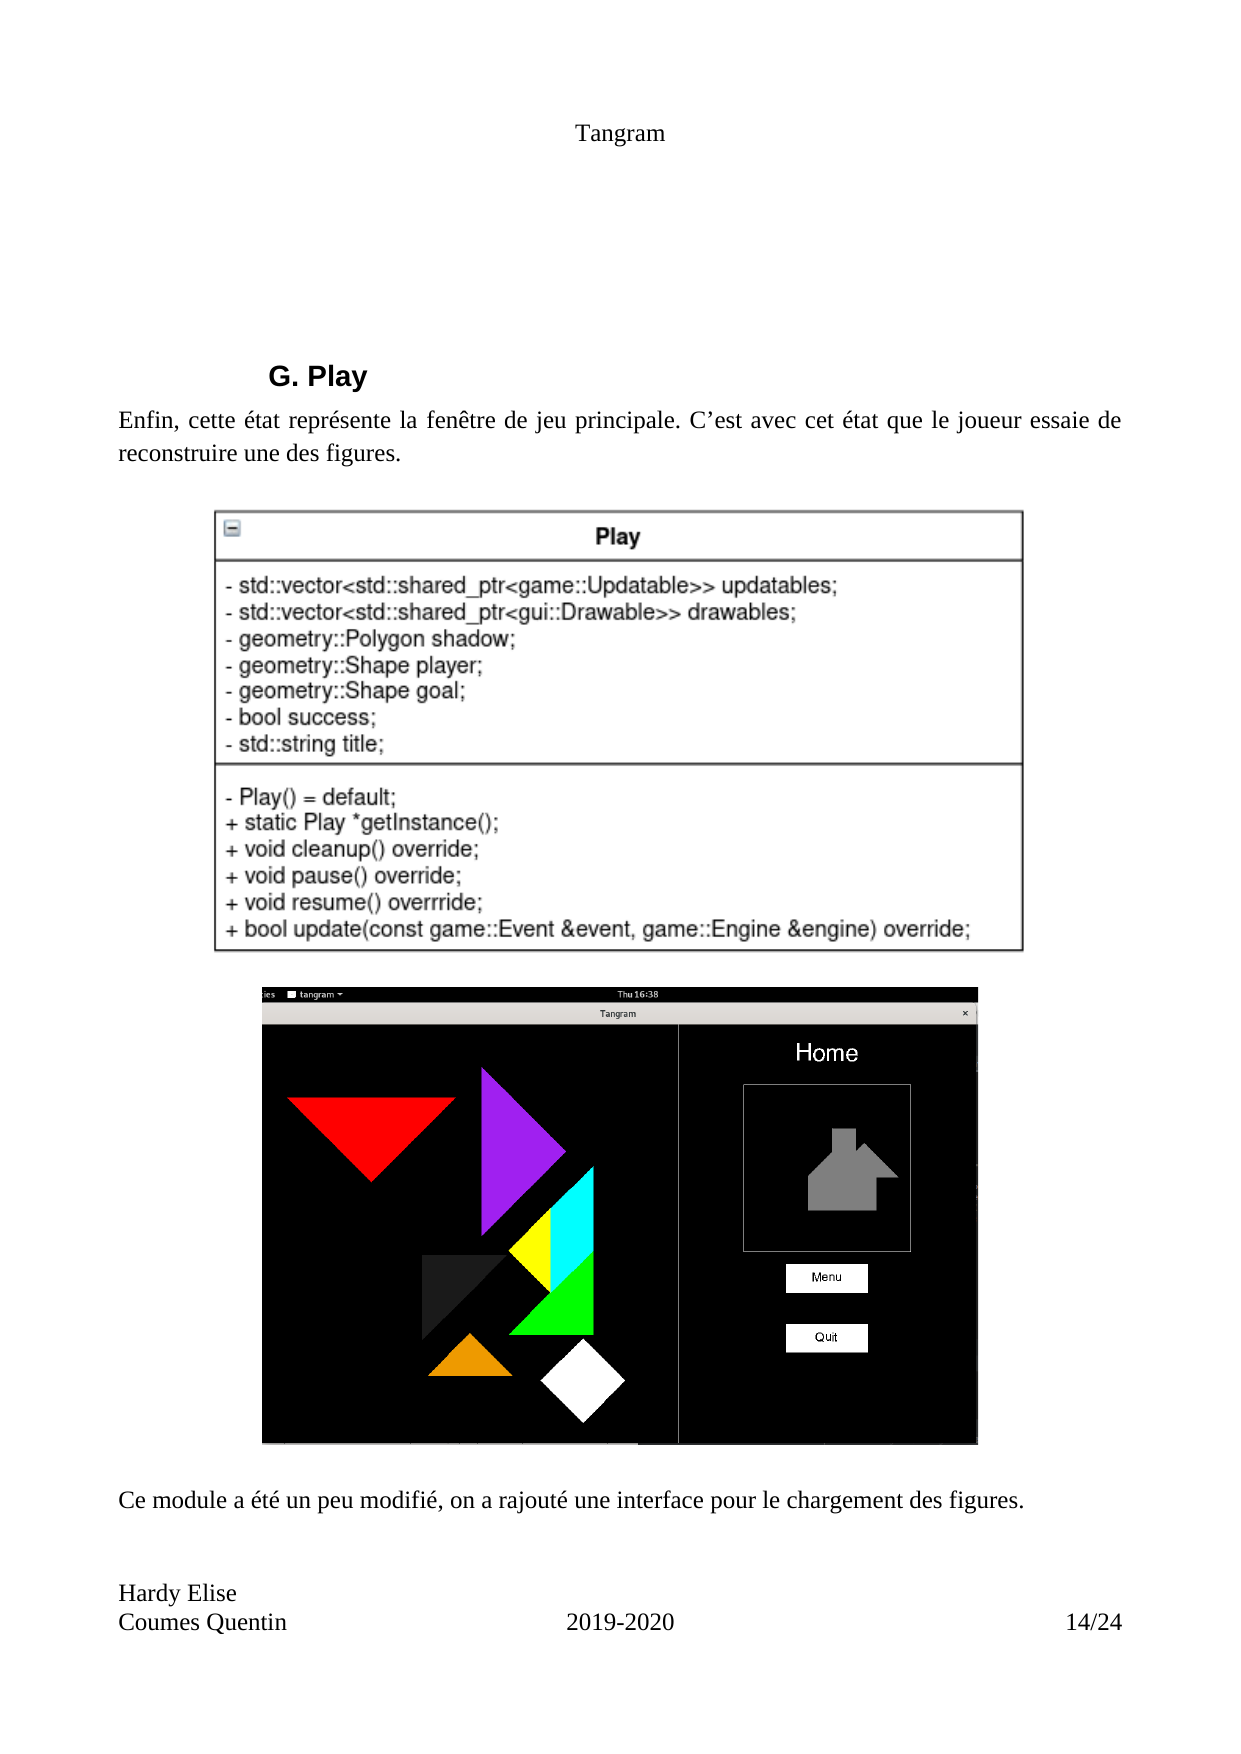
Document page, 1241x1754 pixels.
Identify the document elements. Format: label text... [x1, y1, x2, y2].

picture [213, 505, 1027, 959]
subtitle G. Play [268, 359, 1122, 393]
picture [262, 987, 979, 1445]
text Ce module a été un peu modifié, on a rajouté une interface pour le chargement des figures. [118, 1485, 1122, 1516]
text Enfin, cette état représente la fenêtre de jeu principale. C’est avec cet état que le joueur essaie de reconstruire une des figures. [118, 405, 1122, 467]
